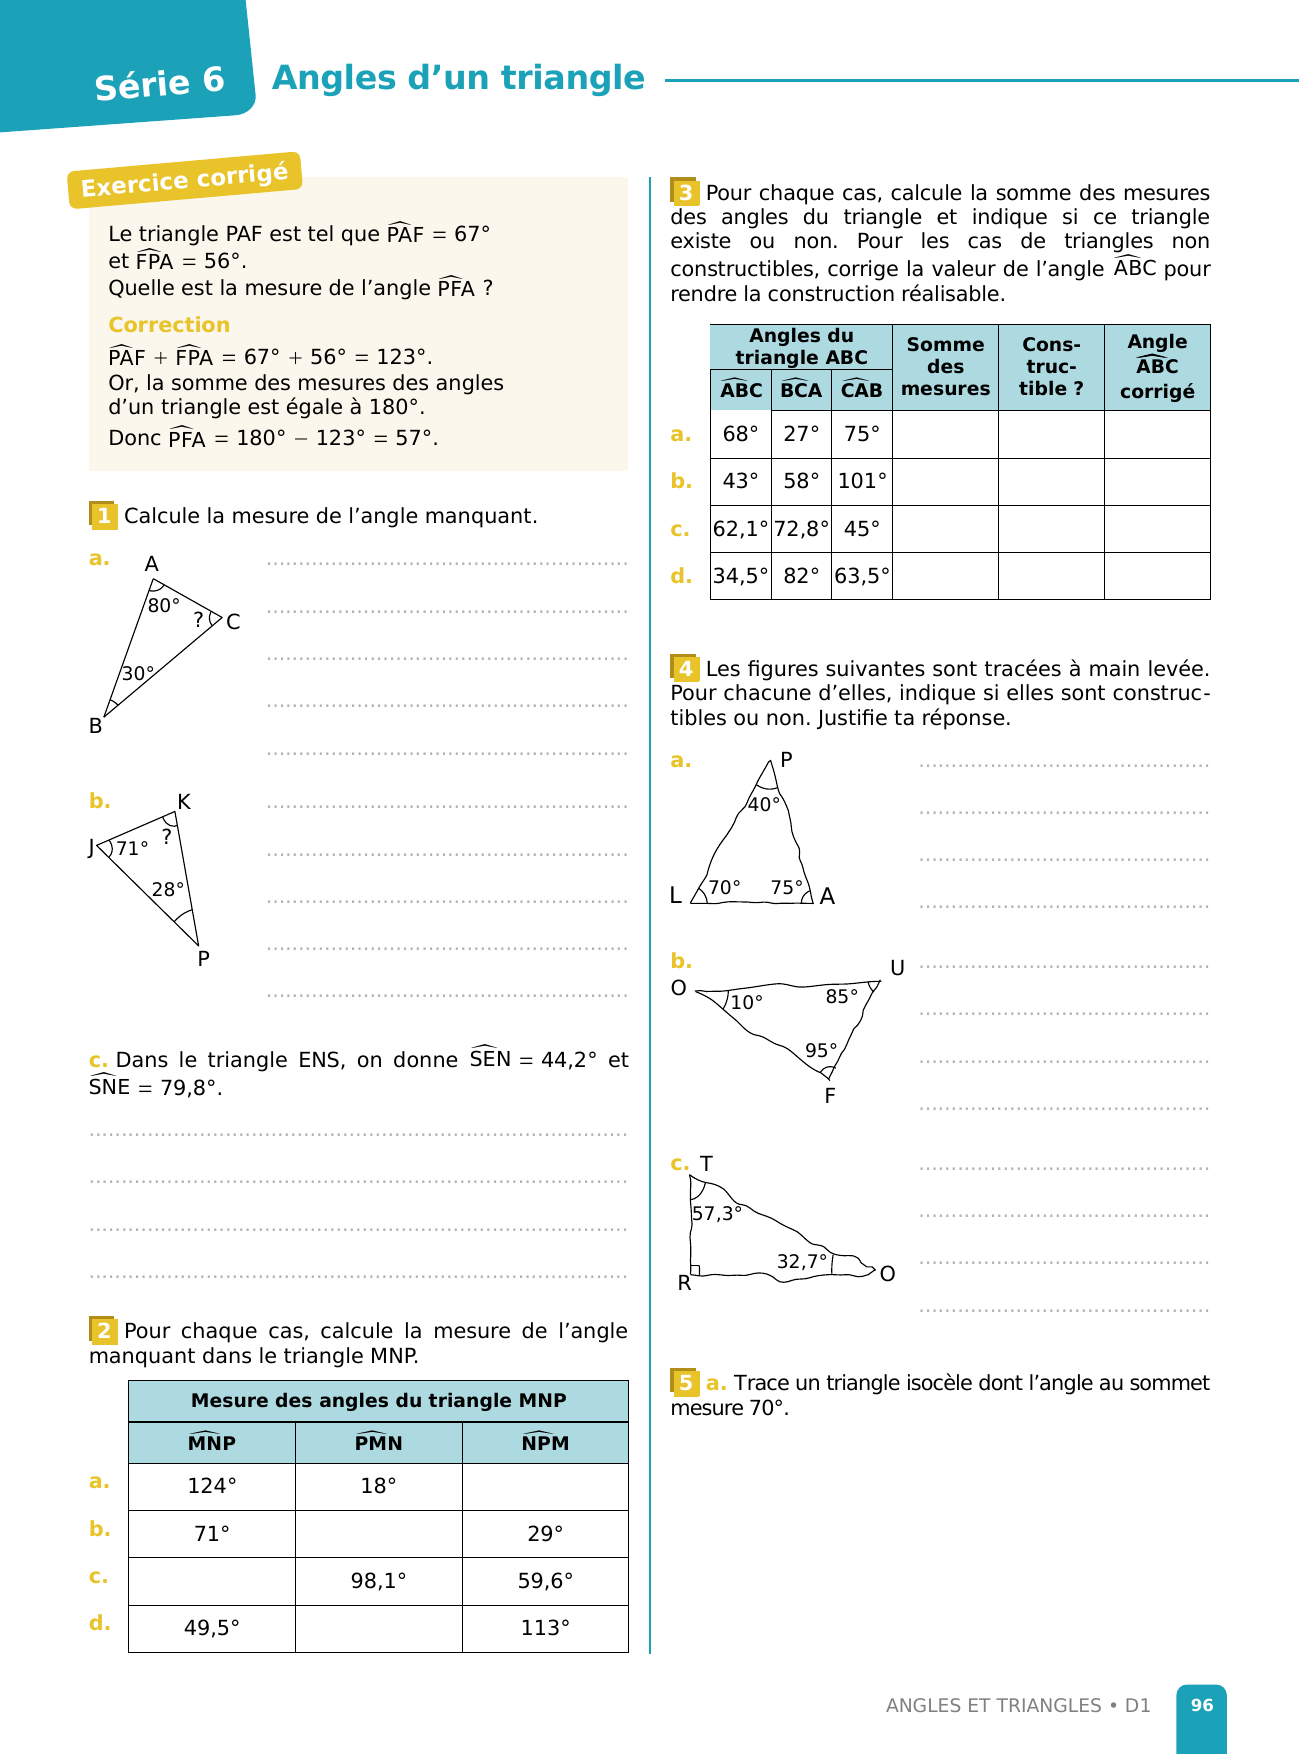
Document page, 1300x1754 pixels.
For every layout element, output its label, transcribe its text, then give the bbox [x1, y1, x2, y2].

table_cell 71° [129, 1511, 295, 1557]
table_cell 62,1° [711, 506, 771, 552]
table_cell 18° [296, 1464, 462, 1510]
table_cell [893, 411, 998, 457]
table_cell [129, 1423, 295, 1463]
text Donc  180° − 123°  57°. [108, 425, 609, 452]
table_cell [893, 553, 998, 599]
table_cell [999, 459, 1104, 505]
table_cell [129, 1558, 295, 1604]
subtitle a. Trace un triangle isocèle dont l’angle au sommet mesure 70°. [670, 1368, 1211, 1420]
table_cell 49,5° [129, 1606, 295, 1652]
table_cell [999, 553, 1104, 599]
table_header Angles du triangle ABC [710, 325, 892, 369]
table_cell 34,5° [711, 553, 771, 599]
table_cell 58° [772, 459, 831, 505]
table_cell 98,1° [296, 1558, 462, 1604]
table_cell 72,8° [772, 506, 831, 552]
table_cell [296, 1511, 462, 1557]
table_cell [772, 370, 831, 410]
table_cell 75° [832, 411, 892, 457]
table_cell [89, 1605, 128, 1652]
table_cell [670, 458, 710, 505]
table_cell [463, 1464, 628, 1510]
table_cell [670, 410, 710, 457]
text a. [88, 546, 629, 571]
text b. [670, 949, 1211, 973]
table_header Mesure des angles du triangle MNP [129, 1381, 628, 1421]
table_cell [832, 370, 892, 410]
text   67°  56°  123°. Or, la somme des mesures des angles d’un triangle est égale à 180°. [108, 344, 609, 419]
table_cell 27° [772, 411, 831, 457]
table_cell 59,6° [463, 1558, 628, 1604]
text Quelle est la mesure de l’angle ? [108, 274, 609, 302]
table_cell [296, 1423, 462, 1463]
table_cell [89, 1463, 128, 1510]
table_cell [463, 1423, 628, 1463]
table_cell [711, 370, 771, 410]
text c. Dans le triangle ENS, on donne  44,2° et  79,8°. [88, 1044, 629, 1100]
table_cell [1105, 459, 1210, 505]
table_header Somme des mesures [893, 325, 998, 410]
subtitle Calcule la mesure de l’angle manquant. [114, 501, 629, 529]
table_cell 29° [463, 1511, 628, 1557]
table_header [670, 324, 710, 410]
table_header [89, 1380, 128, 1421]
table_cell [296, 1606, 462, 1652]
table_cell [1105, 411, 1210, 457]
text Correction [108, 313, 609, 338]
table_cell 82° [772, 553, 831, 599]
table_cell 63,5° [832, 553, 892, 599]
subtitle Pour chaque cas, calcule la somme des mesures des angles du triangle et indique si ce triangle existe ou non. Pour les cas de triangles non constructibles, corrige la valeur de l’angle pour rendre la construction réalisable. [670, 177, 1211, 306]
table_cell 101° [832, 459, 892, 505]
table_cell 43° [711, 459, 771, 505]
text Le triangle PAF est tel que  67° et  56°. [108, 220, 609, 274]
subtitle Les figures suivantes sont tracées à main levée. Pour chacune d’elles, indique si elles sont construc­tibles ou non. Justifie ta réponse. [670, 653, 1211, 730]
table_cell [89, 1421, 128, 1463]
text b. [88, 789, 629, 814]
table_cell [893, 459, 998, 505]
table_cell [89, 1510, 128, 1557]
table_header Cons-truc-tible ? [999, 325, 1104, 410]
table_cell 124° [129, 1464, 295, 1510]
table_cell 68° [711, 410, 771, 457]
subtitle Pour chaque cas, calcule la mesure de l’angle manquant dans le triangle MNP. [88, 1316, 629, 1368]
table_cell [670, 505, 710, 552]
table_cell 113° [463, 1606, 628, 1652]
table_cell [999, 411, 1104, 457]
table_cell [999, 506, 1104, 552]
text c. [670, 1151, 1211, 1175]
table_cell [893, 506, 998, 552]
table_cell [670, 552, 710, 599]
table_cell [1105, 506, 1210, 552]
table_header Angle corrigé [1105, 325, 1210, 410]
table_cell 45° [832, 506, 892, 552]
table_cell [1105, 553, 1210, 599]
text a. [670, 748, 1211, 772]
table_cell [89, 1557, 128, 1604]
